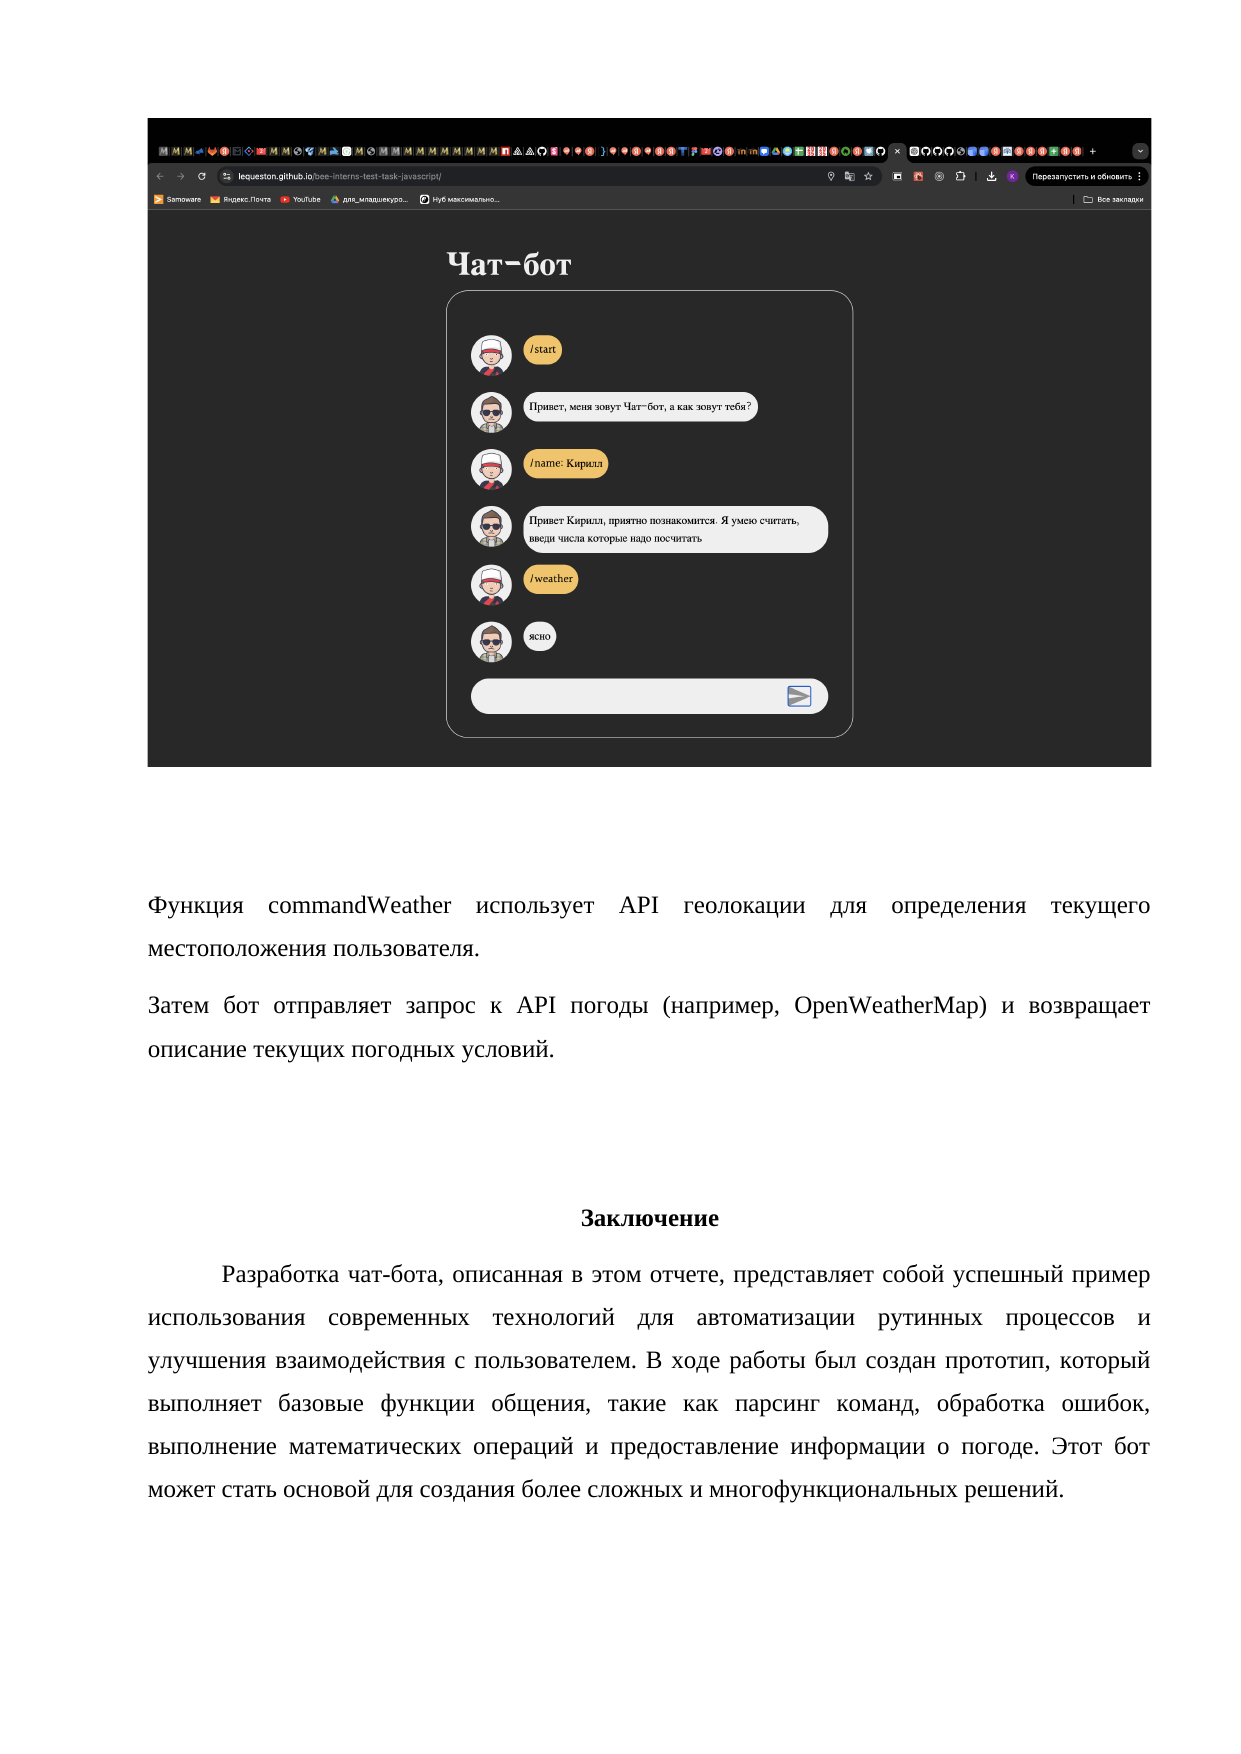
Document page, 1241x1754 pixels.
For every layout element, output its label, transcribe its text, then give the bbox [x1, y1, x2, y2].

text Функция commandWeather использует API геолокации для определения текущего местоположения пользователя. [148, 890, 1152, 962]
picture [147, 118, 1152, 767]
text Разработка чат-бота, описанная в этом отчете, представляет собой успешный пример использования современных технологий для автоматизации рутинных процессов и улучшения взаимодействия с пользователем. В ходе работы был создан прототип, который выполняет базовые функции общения, такие как парсинг команд, обработка ошибок, выполнение математических операций и предоставление информации о погоде. Этот бот может стать основой для создания более сложных и многофункциональных решений. [148, 1259, 1152, 1503]
subtitle Заключение [148, 1203, 1152, 1232]
text Затем бот отправляет запрос к API погоды (например, OpenWeatherMap) и возвращает описание текущих погодных условий. [148, 991, 1152, 1062]
